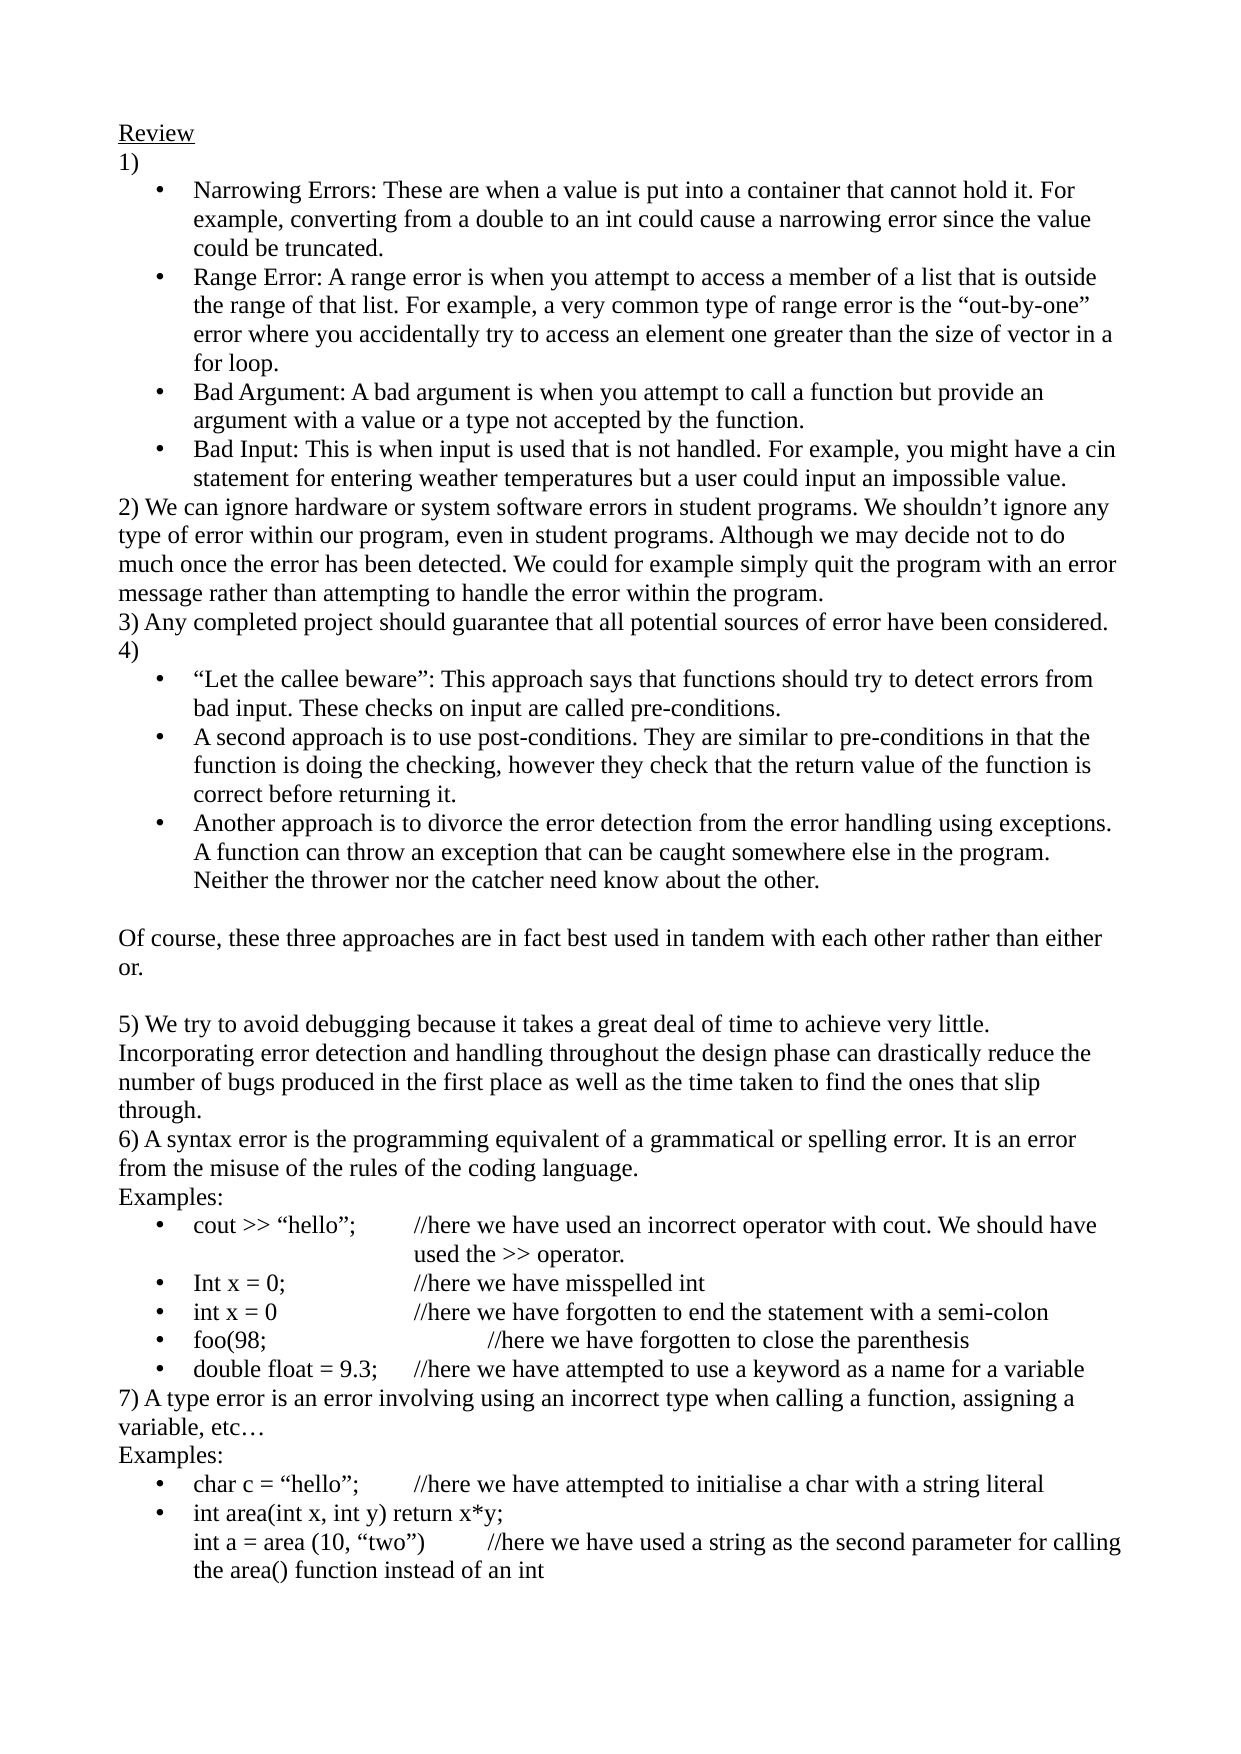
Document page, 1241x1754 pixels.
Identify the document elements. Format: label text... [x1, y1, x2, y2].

text 3) Any completed project should guarantee that all potential sources of error have been considered. [118, 607, 1122, 636]
list Bad Input: This is when input is used that is not handled. For example, you might have a cin statement for entering weather temperatures but a user could input an impossible value. [156, 434, 1122, 492]
text 5) We try to avoid debugging because it takes a great deal of time to achieve very little. Incorporating error detection and handling throughout the design phase can drastically reduce the number of bugs produced in the first place as well as the time taken to find the ones that slip through. [118, 1009, 1122, 1124]
list “Let the callee beware”: This approach says that functions should try to detect errors from bad input. These checks on input are called pre-conditions. [156, 664, 1122, 722]
list cout >> “hello”; //here we have used an incorrect operator with cout. We should have used the >> operator. [156, 1211, 1122, 1268]
text 6) A syntax error is the programming equivalent of a grammatical or spelling error. It is an error from the misuse of the rules of the coding language. [118, 1124, 1122, 1182]
text Of course, these three approaches are in fact best used in tandem with each other rather than either or. [118, 923, 1122, 981]
text 7) A type error is an error involving using an incorrect type when calling a function, assigning a variable, etc… [118, 1383, 1122, 1441]
list int area(int x, int y) return x*y; [156, 1498, 1122, 1527]
list char c = “hello”; //here we have attempted to initialise a char with a string literal [156, 1469, 1122, 1498]
text 4) [118, 636, 1122, 664]
list Bad Argument: A bad argument is when you attempt to call a function but provide an argument with a value or a type not accepted by the function. [156, 377, 1122, 434]
list int a = area (10, “two”) //here we have used a string as the second parameter for calling the area() function instead of an int [156, 1527, 1122, 1584]
list foo(98; //here we have forgotten to close the parenthesis [156, 1326, 1122, 1354]
text Review [118, 118, 1122, 147]
list Range Error: A range error is when you attempt to access a member of a list that is outside the range of that list. For example, a very common type of range error is the “out-by-one” error where you accidentally try to access an element one greater than the size of vector in a for loop. [156, 262, 1122, 377]
list Another approach is to divorce the error detection from the error handling using exceptions. A function can throw an exception that can be caught somewhere else in the program. Neither the thrower nor the catcher need know about the other. [156, 808, 1122, 894]
list A second approach is to use post-conditions. They are similar to pre-conditions in that the function is doing the checking, however they check that the return value of the function is correct before returning it. [156, 722, 1122, 808]
text 2) We can ignore hardware or system software errors in student programs. We shouldn’t ignore any type of error within our program, even in student programs. Although we may decide not to do much once the error has been detected. We could for example simply quit the program with an error message rather than attempting to handle the error within the program. [118, 492, 1122, 607]
text Examples: [118, 1441, 1122, 1469]
list int x = 0 //here we have forgotten to end the statement with a semi-colon [156, 1297, 1122, 1326]
text 1) [118, 147, 1122, 176]
list Int x = 0; //here we have misspelled int [156, 1268, 1122, 1297]
list double float = 9.3; //here we have attempted to use a keyword as a name for a variable [156, 1354, 1122, 1383]
text Examples: [118, 1182, 1122, 1211]
list Narrowing Errors: These are when a value is put into a container that cannot hold it. For example, converting from a double to an int could cause a narrowing error since the value could be truncated. [156, 176, 1122, 262]
